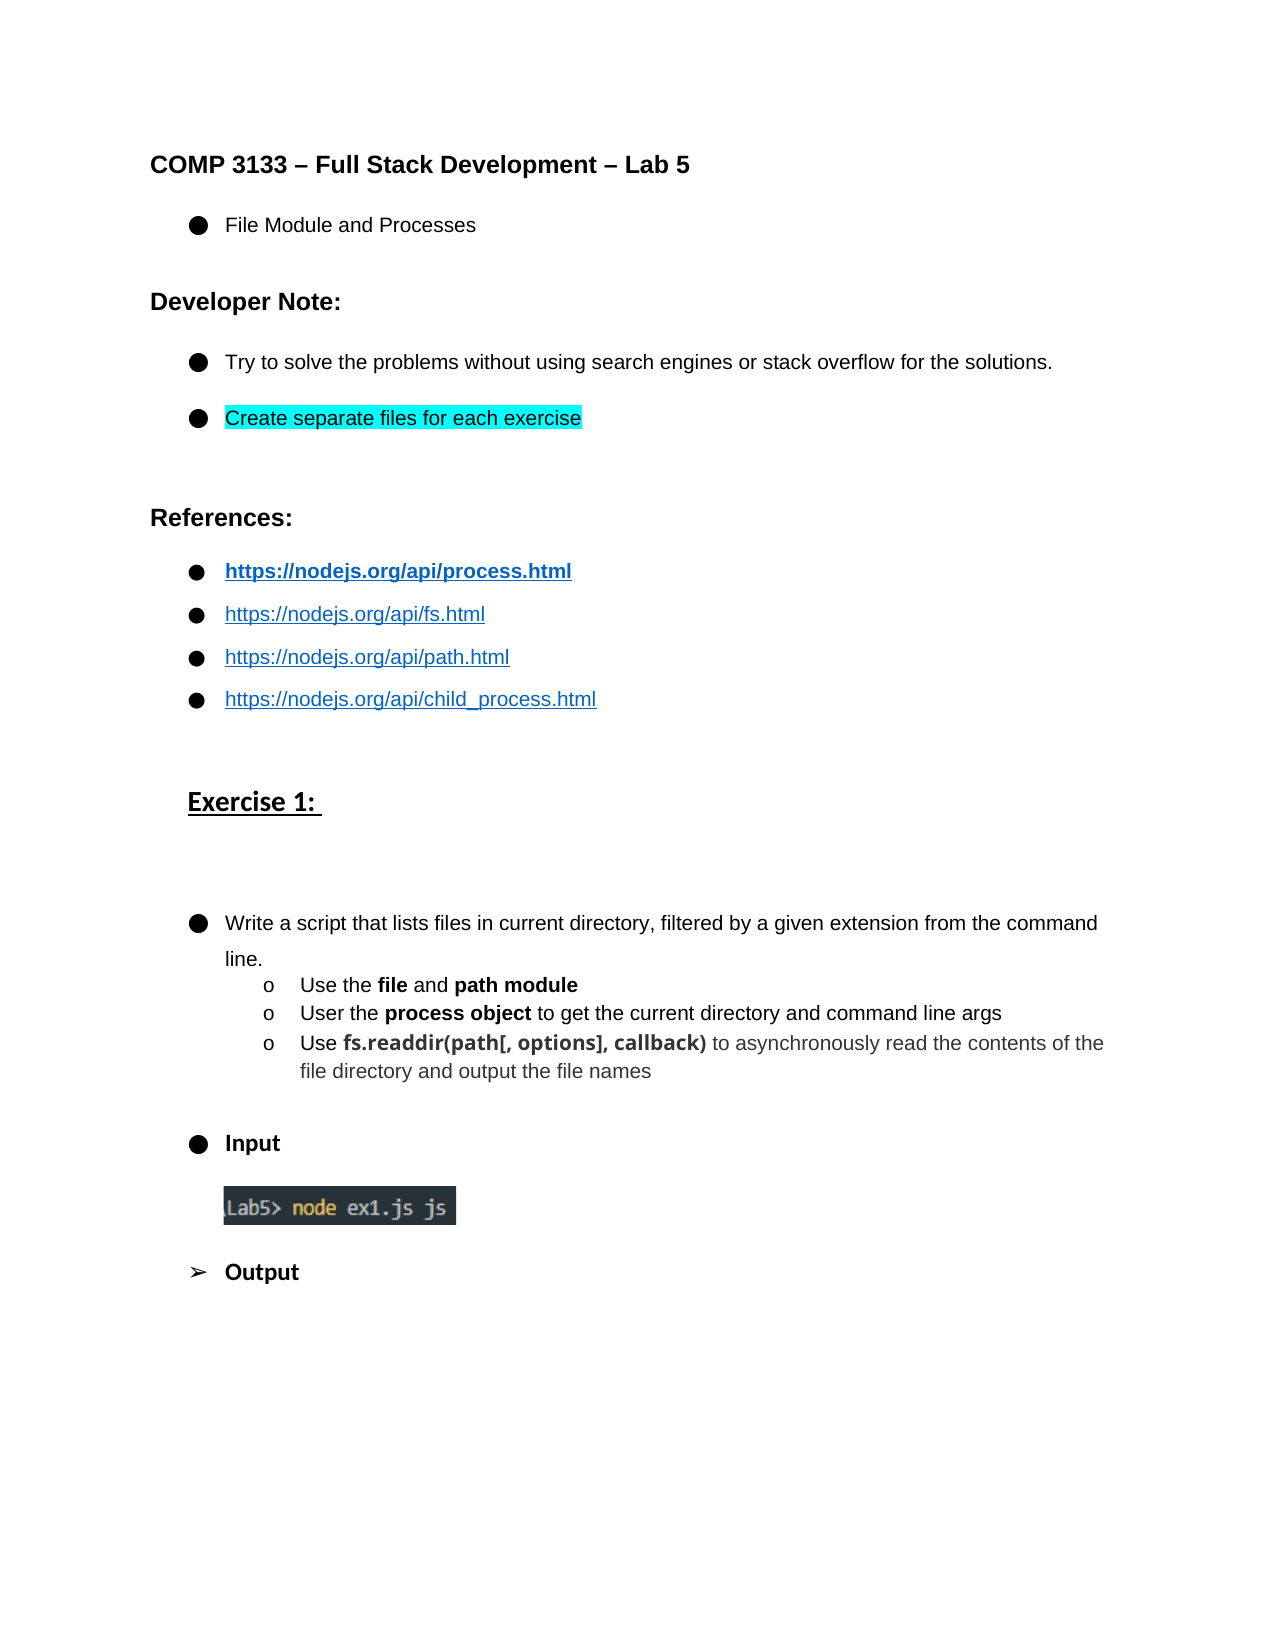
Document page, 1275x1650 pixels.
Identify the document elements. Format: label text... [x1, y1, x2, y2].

list Input [187, 1115, 1125, 1166]
picture [223, 1186, 457, 1225]
list https://nodejs.org/api/path.html [187, 633, 1125, 676]
list Write a script that lists files in current directory, filtered by a given extension from the command line. [187, 893, 1125, 971]
list User the process object to get the current directory and command line args [262, 1000, 1125, 1026]
list Create separate files for each exercise [187, 388, 1125, 439]
list File Module and Processes [187, 195, 1125, 247]
list Use fs.readdir(path[, options], callback) to asynchronously read the contents of the file directory and output the file names [262, 1028, 1125, 1113]
list Use the file and path module [262, 972, 1125, 998]
list Output [187, 1243, 1125, 1295]
list https://nodejs.org/api/fs.html [187, 591, 1125, 633]
list Try to solve the problems without using search engines or stack overflow for the solutions. [187, 333, 1125, 384]
list https://nodejs.org/api/process.html [187, 548, 1125, 591]
text COMP 3133 – Full Stack Development – Lab 5 [150, 150, 1125, 179]
text Exercise 1: [187, 783, 1125, 819]
list https://nodejs.org/api/child_process.html [187, 676, 1125, 719]
text References: [150, 502, 1125, 531]
text Developer Note: [150, 287, 1125, 316]
